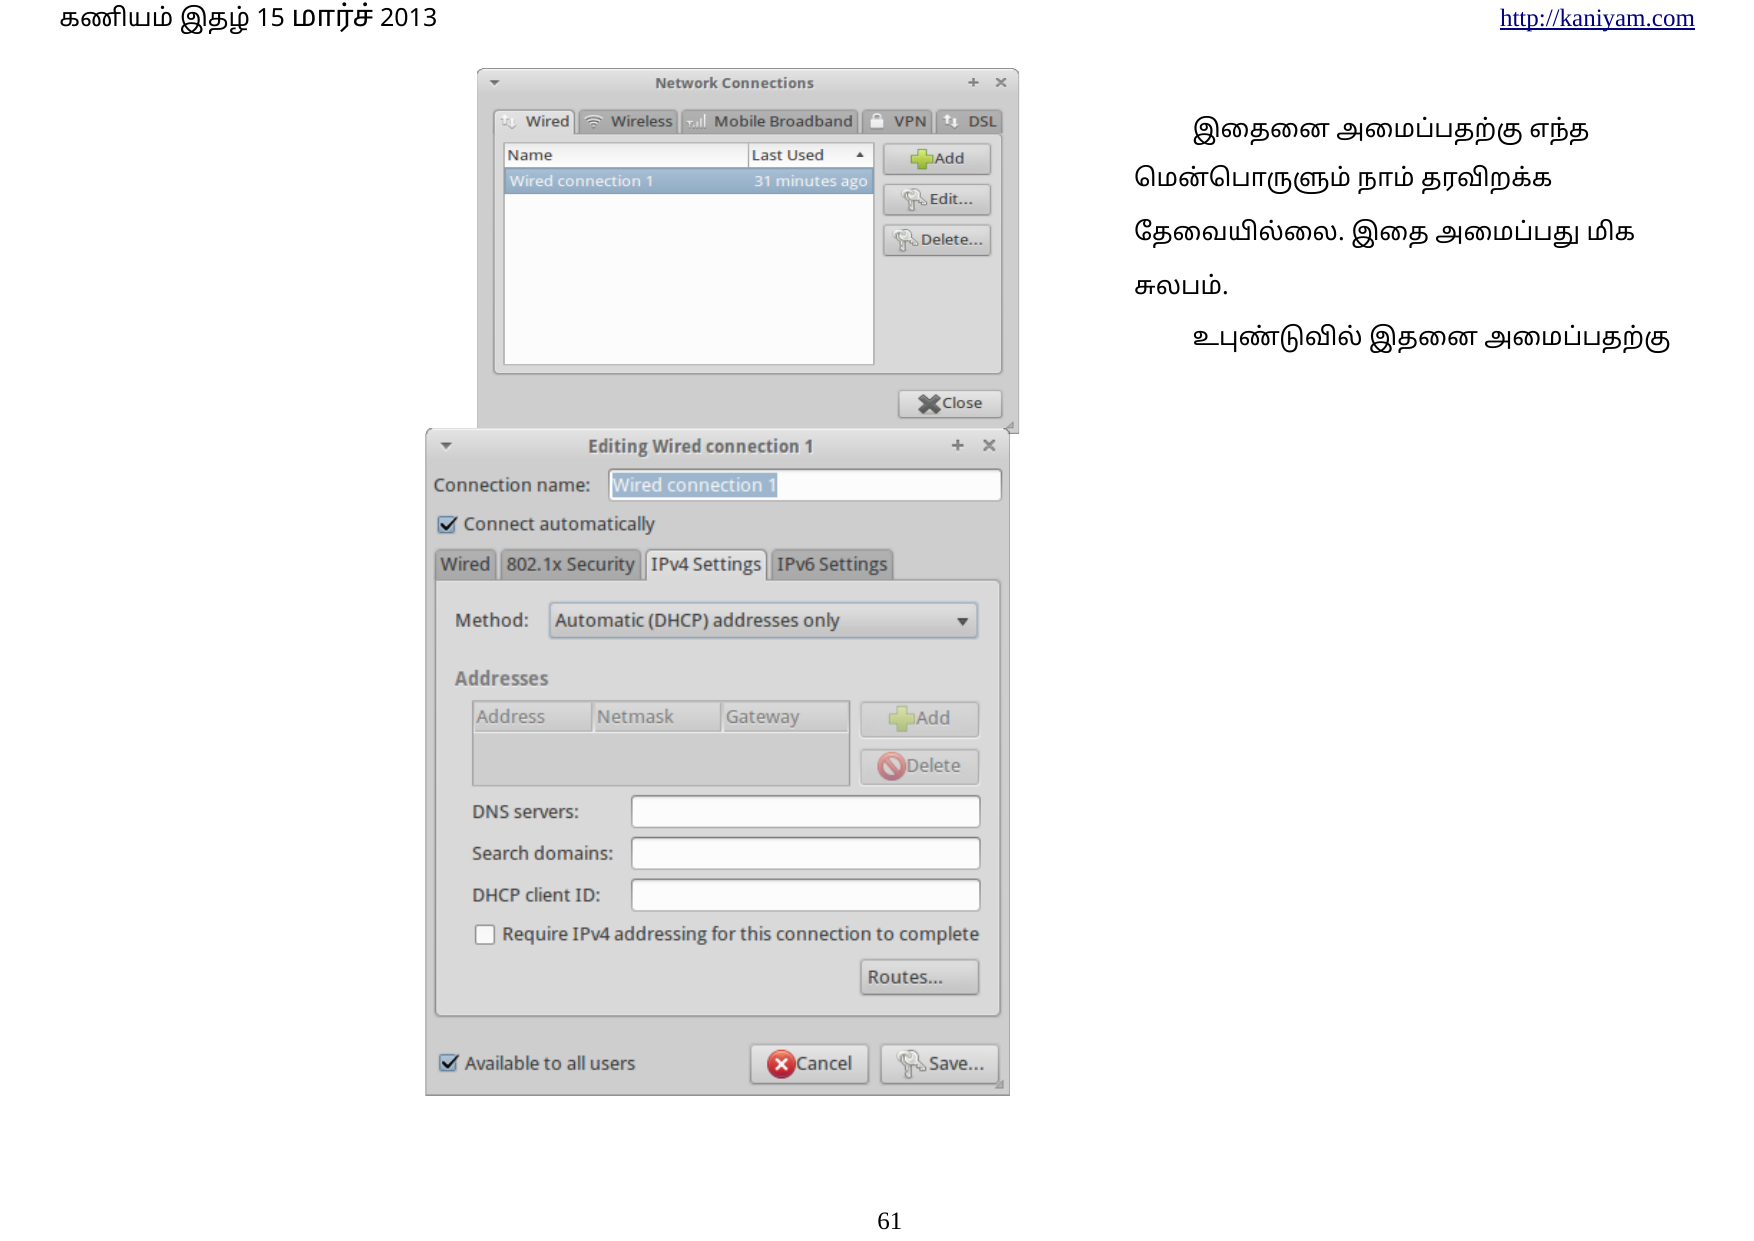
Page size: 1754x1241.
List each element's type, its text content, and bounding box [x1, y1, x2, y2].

text [174, 115, 477, 305]
picture [425, 68, 1020, 1096]
text உபுண்டுவில் இதனை அமைப்பதற்கு [1020, 323, 1695, 356]
text இதைனை அமைப்பதற்கு எந்த மென்பொருளும் நாம் தரவிறக்க தேவையில்லை. இதை அமைப்பது மிக சுலபம். [1020, 115, 1695, 305]
text [174, 323, 477, 356]
